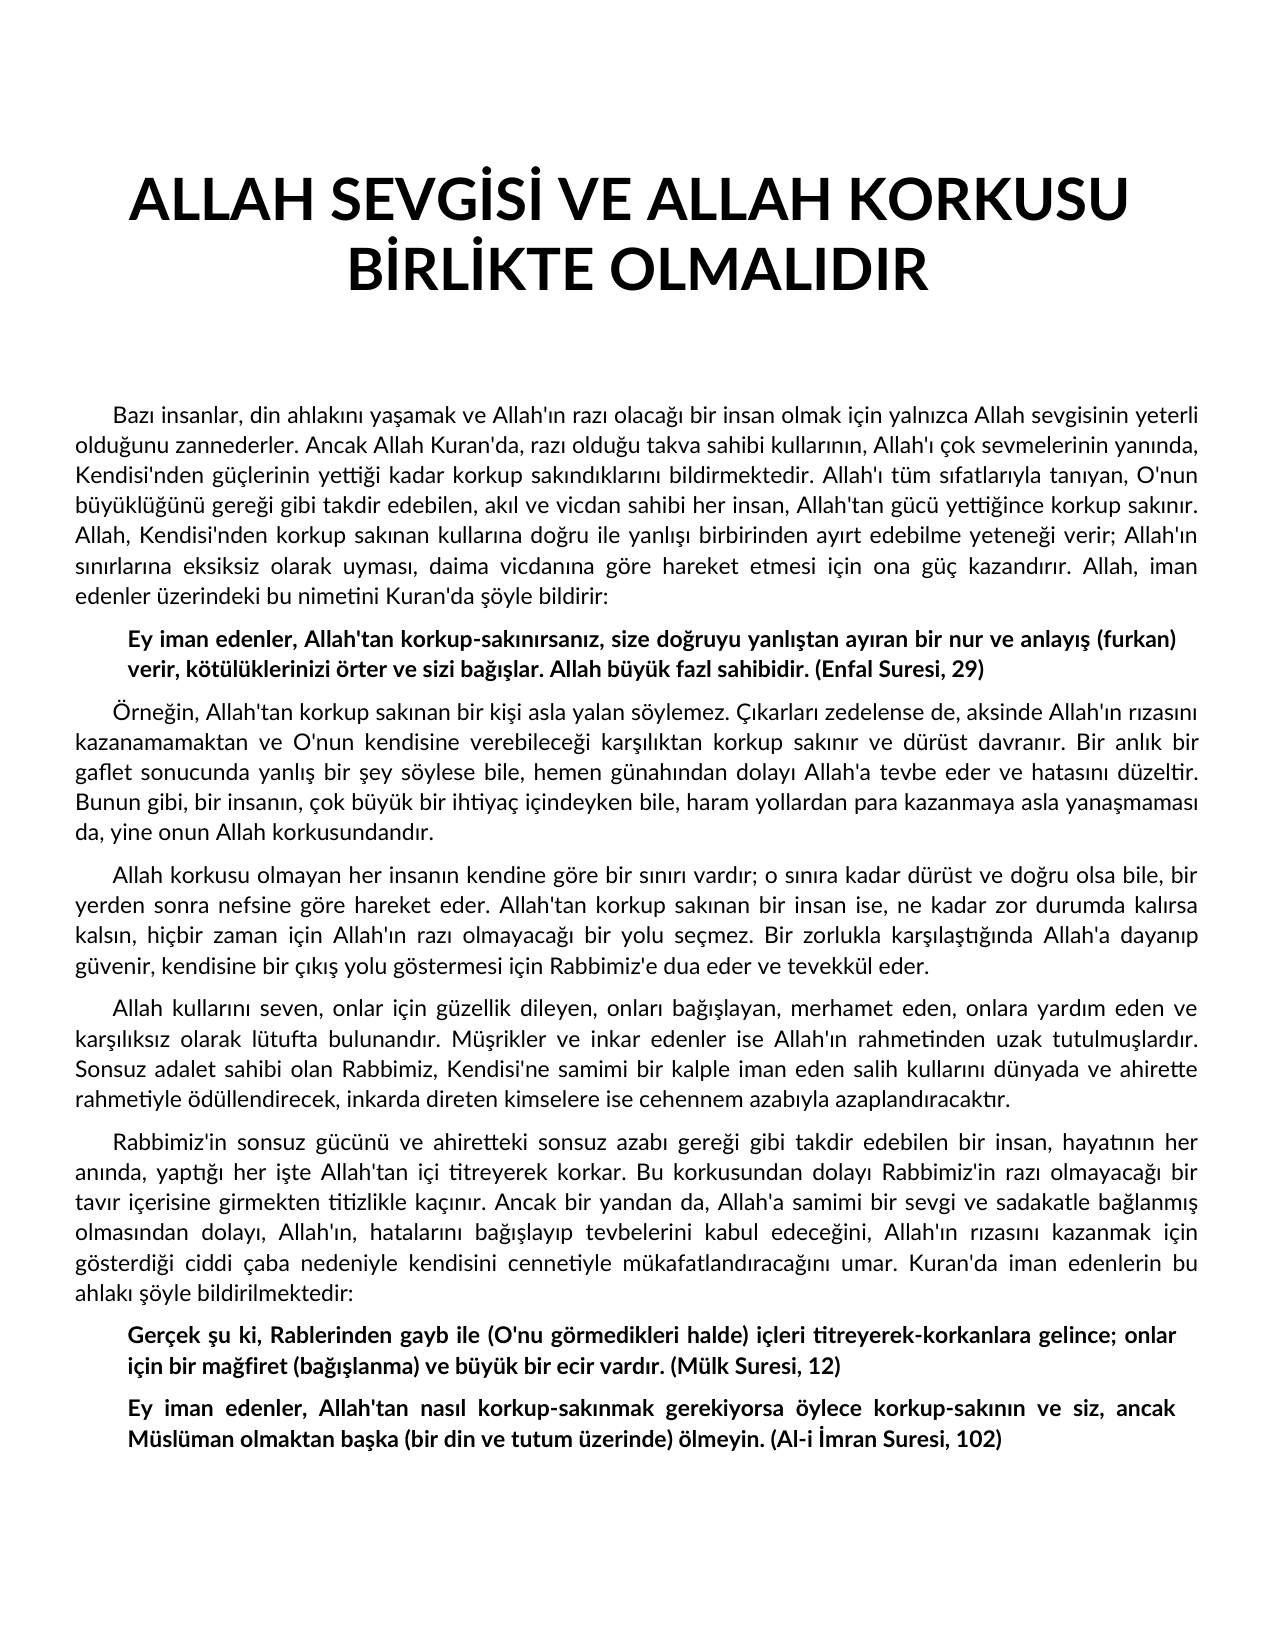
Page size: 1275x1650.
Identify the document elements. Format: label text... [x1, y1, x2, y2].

text Allah kullarını seven, onlar için güzellik dileyen, onları bağışlayan, merhamet eden, onlara yardım eden ve karşılıksız olarak lütufta bulunandır. Müşrikler ve inkar edenler ise Allah'ın rahmetinden uzak tutulmuşlardır. Sonsuz adalet sahibi olan Rabbimiz, Kendisi'ne samimi bir kalple iman eden salih kullarını dünyada ve ahirette rahmetiyle ödüllendirecek, inkarda direten kimselere ise cehennem azabıyla azaplandıracaktır. [75, 994, 1200, 1112]
text Gerçek şu ki, Rablerinden gayb ile (O'nu görmedikleri halde) içleri titreyerek-korkanlara gelince; onlar için bir mağfiret (bağışlanma) ve büyük bir ecir vardır. (Mülk Suresi, 12) [127, 1321, 1177, 1379]
text Ey iman edenler, Allah'tan nasıl korkup-sakınmak gerekiyorsa öylece korkup-sakının ve siz, ancak Müslüman olmaktan başka (bir din ve tutum üzerinde) ölmeyin. (Al-i İmran Suresi, 102) [127, 1394, 1177, 1452]
text Örneğin, Allah'tan korkup sakınan bir kişi asla yalan söylemez. Çıkarları zedelense de, aksinde Allah'ın rızasını kazanamamaktan ve O'nun kendisine verebileceği karşılıktan korkup sakınır ve dürüst davranır. Bir anlık bir gaflet sonucunda yanlış bir şey söylese bile, hemen günahından dolayı Allah'a tevbe eder ve hatasını düzeltir. Bunun gibi, bir insanın, çok büyük bir ihtiyaç içindeyken bile, haram yollardan para kazanmaya asla yanaşmaması da, yine onun Allah korkusundandır. [75, 697, 1200, 846]
subtitle ALLAH SEVGİSİ VE ALLAH KORKUSU BİRLİKTE OLMALIDIR [75, 162, 1200, 302]
text Allah korkusu olmayan her insanın kendine göre bir sınırı vardır; o sınıra kadar dürüst ve doğru olsa bile, bir yerden sonra nefsine göre hareket eder. Allah'tan korkup sakınan bir insan ise, ne kadar zor durumda kalırsa kalsın, hiçbir zaman için Allah'ın razı olmayacağı bir yolu seçmez. Bir zorlukla karşılaştığında Allah'a dayanıp güvenir, kendisine bir çıkış yolu göstermesi için Rabbimiz'e dua eder ve tevekkül eder. [75, 861, 1200, 979]
text Rabbimiz'in sonsuz gücünü ve ahiretteki sonsuz azabı gereği gibi takdir edebilen bir insan, hayatının her anında, yaptığı her işte Allah'tan içi titreyerek korkar. Bu korkusundan dolayı Rabbimiz'in razı olmayacağı bir tavır içerisine girmekten titizlikle kaçınır. Ancak bir yandan da, Allah'a samimi bir sevgi ve sadakatle bağlanmış olmasından dolayı, Allah'ın, hatalarını bağışlayıp tevbelerini kabul edeceğini, Allah'ın rızasını kazanmak için gösterdiği ciddi çaba nedeniyle kendisini cennetiyle mükafatlandıracağını umar. Kuran'da iman edenlerin bu ahlakı şöyle bildirilmektedir: [75, 1127, 1200, 1306]
text Bazı insanlar, din ahlakını yaşamak ve Allah'ın razı olacağı bir insan olmak için yalnızca Allah sevgisinin yeterli olduğunu zannederler. Ancak Allah Kuran'da, razı olduğu takva sahibi kullarının, Allah'ı çok sevmelerinin yanında, Kendisi'nden güçlerinin yettiği kadar korkup sakındıklarını bildirmektedir. Allah'ı tüm sıfatlarıyla tanıyan, O'nun büyüklüğünü gereği gibi takdir edebilen, akıl ve vicdan sahibi her insan, Allah'tan gücü yettiğince korkup sakınır. Allah, Kendisi'nden korkup sakınan kullarına doğru ile yanlışı birbirinden ayırt edebilme yeteneği verir; Allah'ın sınırlarına eksiksiz olarak uyması, daima vicdanına göre hareket etmesi için ona güç kazandırır. Allah, iman edenler üzerindeki bu nimetini Kuran'da şöyle bildirir: [75, 400, 1200, 609]
text Ey iman edenler, Allah'tan korkup-sakınırsanız, size doğruyu yanlıştan ayıran bir nur ve anlayış (furkan) verir, kötülüklerinizi örter ve sizi bağışlar. Allah büyük fazl sahibidir. (Enfal Suresi, 29) [127, 624, 1177, 682]
